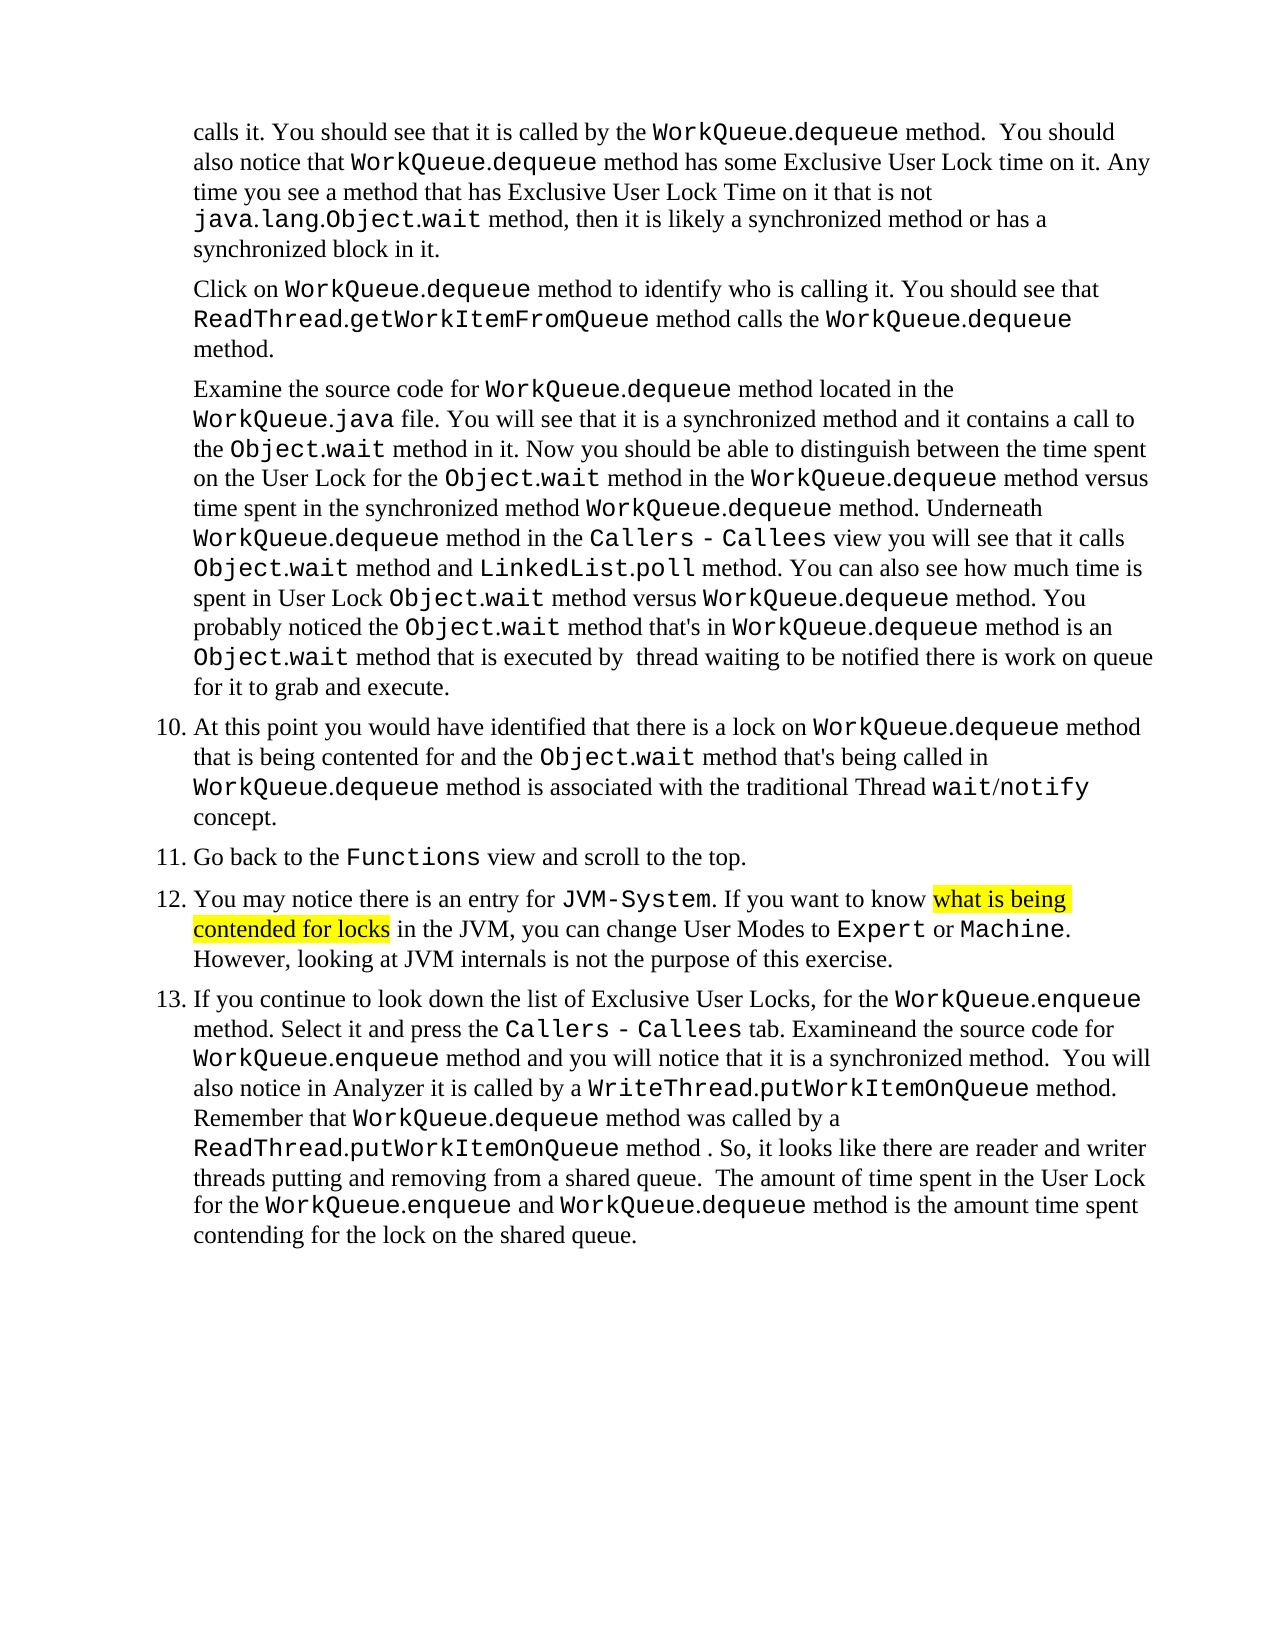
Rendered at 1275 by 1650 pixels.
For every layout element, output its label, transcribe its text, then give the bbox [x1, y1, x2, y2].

list Click on WorkQueue.dequeue method to identify who is calling it. You should see that ReadThread.getWorkItemFromQueue method calls the WorkQueue.dequeue method. [156, 275, 1157, 363]
list If you continue to look down the list of Exclusive User Locks, for the WorkQueue.enqueue method. Select it and press the Callers - Callees tab. Examineand the source code for WorkQueue.enqueue method and you will notice that it is a synchronized method. You will also notice in Analyzer it is called by a WriteThread.putWorkItemOnQueue method. Remember that WorkQueue.dequeue method was called by a ReadThread.putWorkItemOnQueue method . So, it looks like there are reader and writer threads putting and removing from a shared queue. The amount of time spent in the User Lock for the WorkQueue.enqueue and WorkQueue.dequeue method is the amount time spent contending for the lock on the shared queue. [156, 985, 1157, 1277]
list Go back to the Functions view and scroll to the top. [156, 843, 1157, 873]
list calls it. You should see that it is called by the WorkQueue.dequeue method. You should also notice that WorkQueue.dequeue method has some Exclusive User Lock time on it. Any time you see a method that has Exclusive User Lock Time on it that is not java.lang.Object.wait method, then it is likely a synchronized method or has a synchronized block in it. [156, 118, 1157, 263]
list At this point you would have identified that there is a lock on WorkQueue.dequeue method that is being contented for and the Object.wait method that's being called in WorkQueue.dequeue method is associated with the traditional Thread wait/notify concept. [156, 713, 1157, 830]
list Examine the source code for WorkQueue.dequeue method located in the WorkQueue.java file. You will see that it is a synchronized method and it contains a call to the Object.wait method in it. Now you should be able to distinguish between the time spent on the User Lock for the Object.wait method in the WorkQueue.dequeue method versus time spent in the synchronized method WorkQueue.dequeue method. Underneath WorkQueue.dequeue method in the Callers - Callees view you will see that it calls Object.wait method and LinkedList.poll method. You can also see how much time is spent in User Lock Object.wait method versus WorkQueue.dequeue method. You probably noticed the Object.wait method that's in WorkQueue.dequeue method is an Object.wait method that is executed by thread waiting to be notified there is work on queue for it to grab and execute. [156, 375, 1157, 701]
list You may notice there is an entry for JVM-System. If you want to know what is being contended for locks in the JVM, you can change User Modes to Expert or Machine. However, looking at JVM internals is not the purpose of this exercise. [156, 885, 1157, 972]
